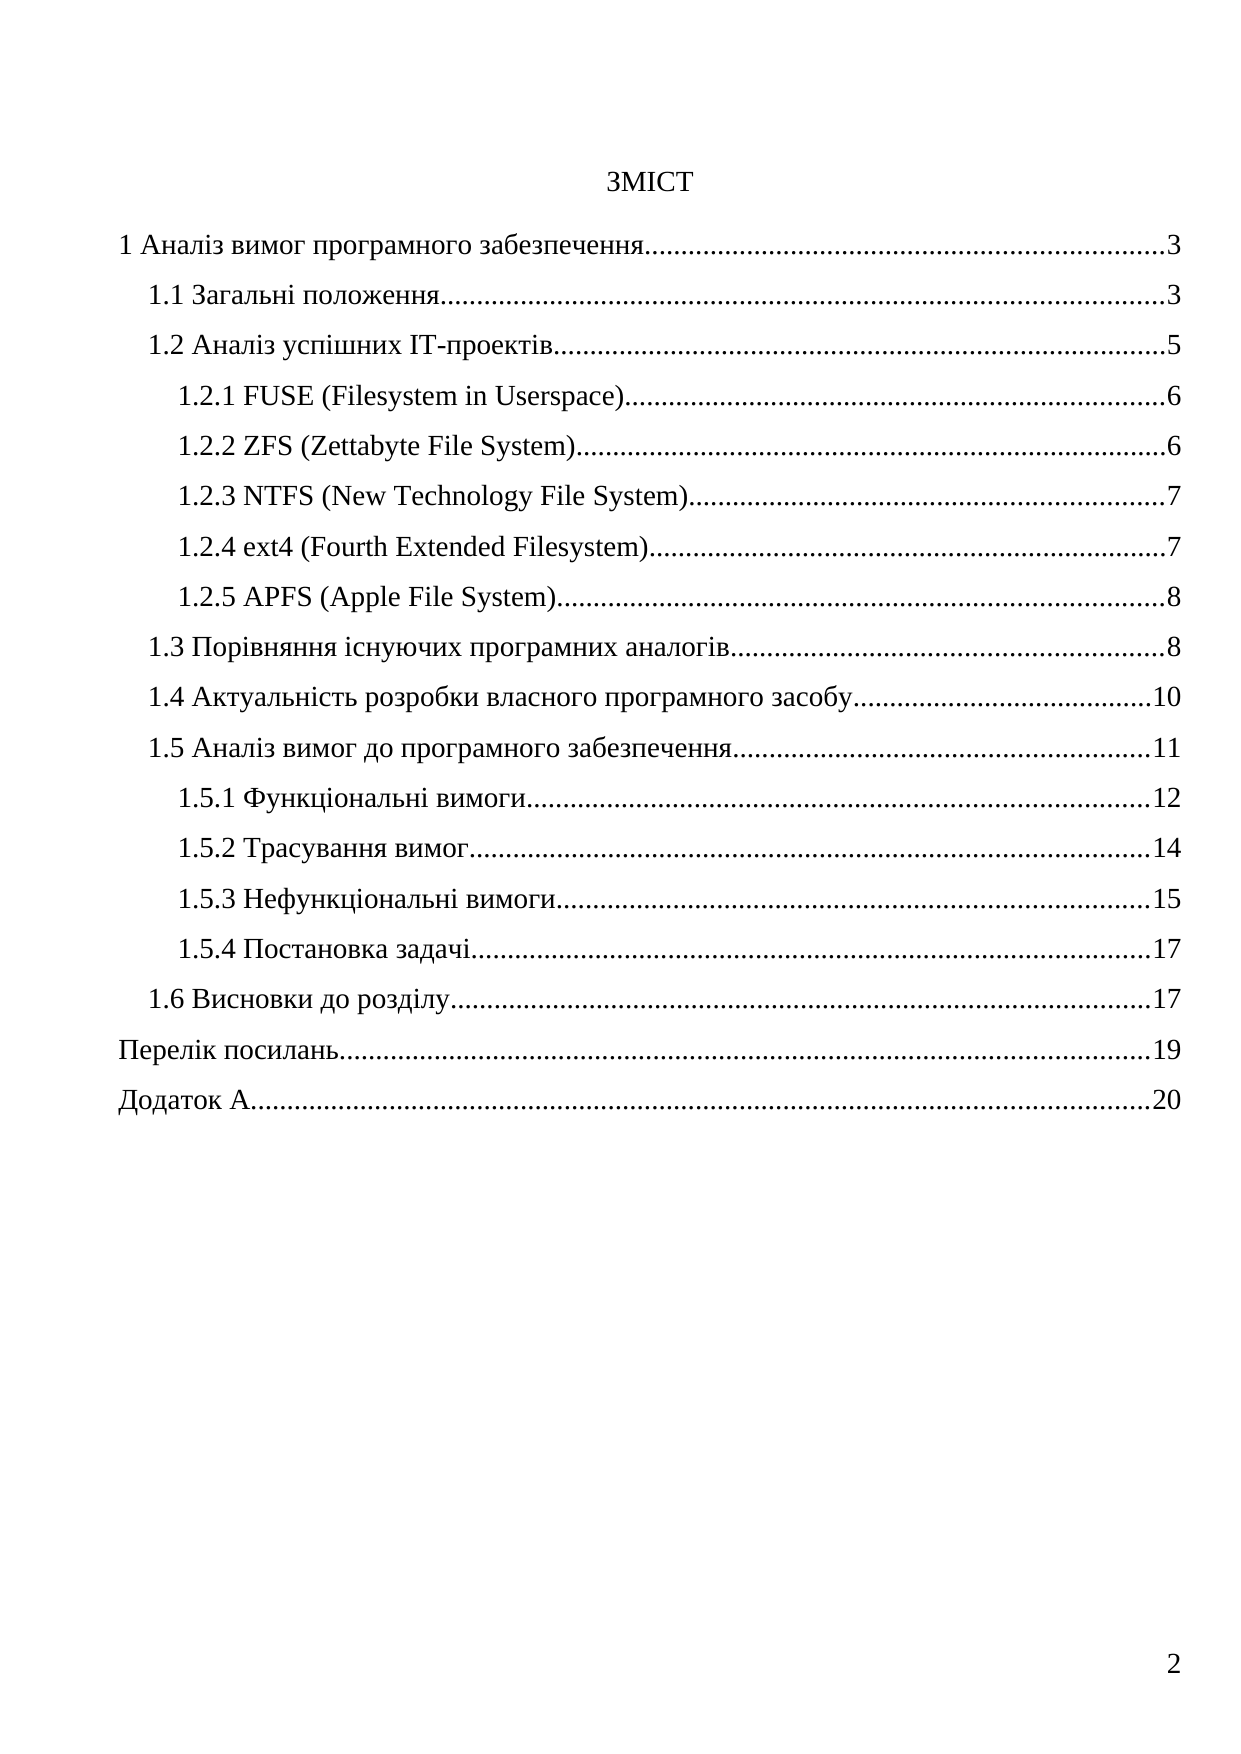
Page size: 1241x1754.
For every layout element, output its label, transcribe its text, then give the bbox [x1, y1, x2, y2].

text 1.2 Аналіз успішних IT-проектів 5 [148, 327, 1181, 361]
text 1.2.1 FUSE (Filesystem in Userspace) 6 [177, 378, 1181, 411]
text 1.1 Загальні положення 3 [148, 277, 1181, 311]
text 1.2.5 APFS (Apple File System) 8 [177, 579, 1181, 612]
text Перелік посилань 19 [118, 1032, 1181, 1065]
text 1.5 Аналіз вимог до програмного забезпечення 11 [148, 730, 1181, 763]
subtitle ЗМІСТ [118, 164, 1181, 197]
text 1.5.4 Постановка задачі 17 [177, 931, 1181, 965]
text 1.5.1 Функціональні вимоги 12 [177, 780, 1181, 814]
text Додаток А 20 [118, 1082, 1181, 1116]
text 1 Аналіз вимог програмного забезпечення 3 [118, 227, 1181, 260]
text 1.5.2 Трасування вимог 14 [177, 831, 1181, 864]
text 1.2.2 ZFS (Zettabyte File System) 6 [177, 428, 1181, 462]
text 1.3 Порівняння існуючих програмних аналогів 8 [148, 629, 1181, 663]
text 1.2.3 NTFS (New Technology File System) 7 [177, 478, 1181, 512]
text 1.6 Висновки до розділу 17 [148, 981, 1181, 1015]
text 1.5.3 Нефункціональні вимоги 15 [177, 881, 1181, 914]
text 1.4 Актуальність розробки власного програмного засобу 10 [148, 679, 1181, 713]
text 1.2.4 ext4 (Fourth Extended Filesystem) 7 [177, 529, 1181, 562]
